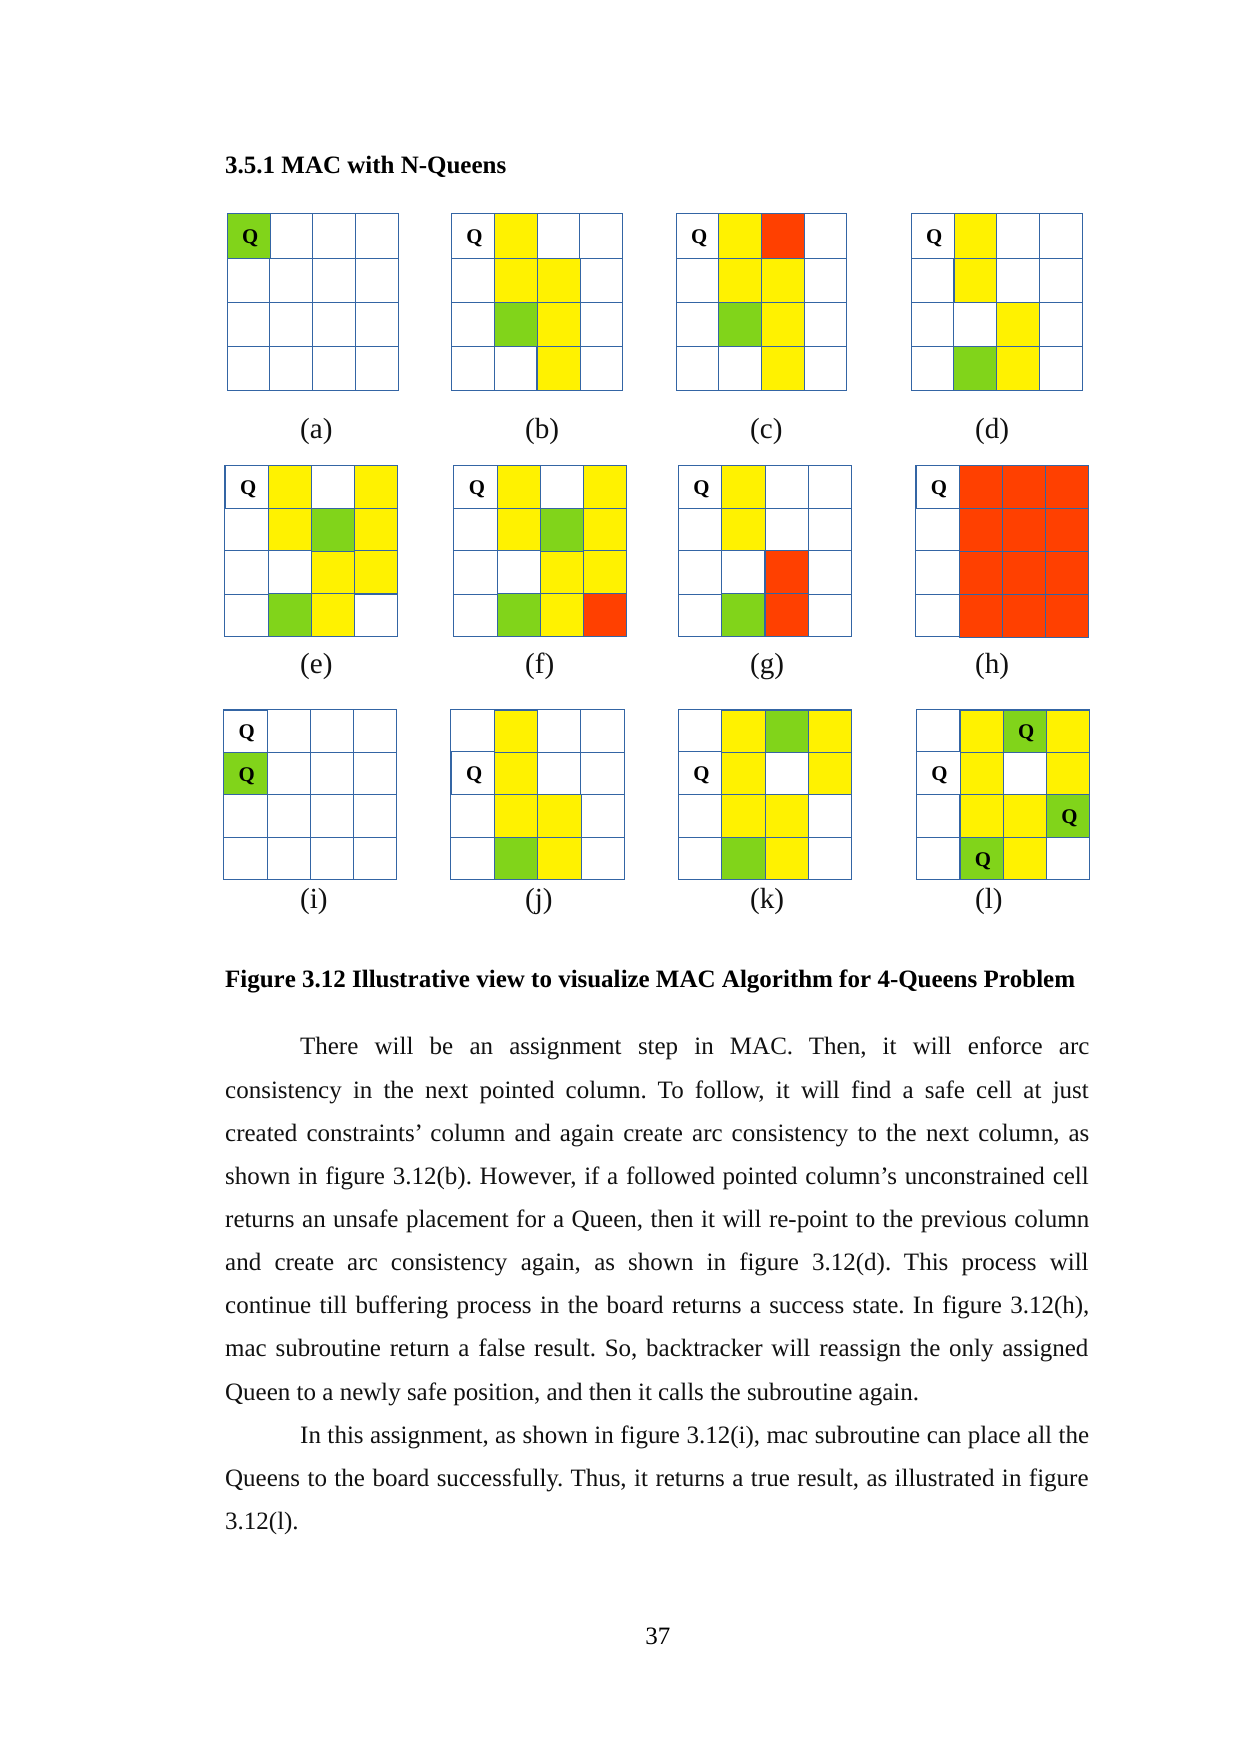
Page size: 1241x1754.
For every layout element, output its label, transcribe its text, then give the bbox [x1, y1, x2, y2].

title 3.5.1 MAC with N-Queens [225, 150, 1090, 179]
text (e) (f) (g) (h) [225, 646, 1090, 679]
text Figure 3.12 Illustrative view to visualize MAC Algorithm for 4-Queens Problem [225, 964, 1090, 993]
text There will be an assignment step in MAC. Then, it will enforce arc consistency in the next pointed column. To follow, it will find a safe cell at just created constraints’ column and again create arc consistency to the next column, as shown in figure 3.12(b). However, if a followed pointed column’s unconstrained cell returns an unsafe placement for a Queen, then it will re-point to the previous column and create arc consistency again, as shown in figure 3.12(d). This process will continue till buffering process in the board returns a success state. In figure 3.12(h), mac subroutine return a false result. So, backtracker will reassign the only assigned Queen to a newly safe position, and then it calls the subroutine again. [225, 1027, 1090, 1405]
text In this assignment, as shown in figure 3.12(i), mac subroutine can place all the Queens to the board successfully. Thus, it returns a true result, as illustrated in figure 3.12(l). [225, 1420, 1090, 1535]
text (a) (b) (c) (d) [225, 411, 1090, 445]
text (i) (j) (k) (l) [225, 881, 1090, 914]
